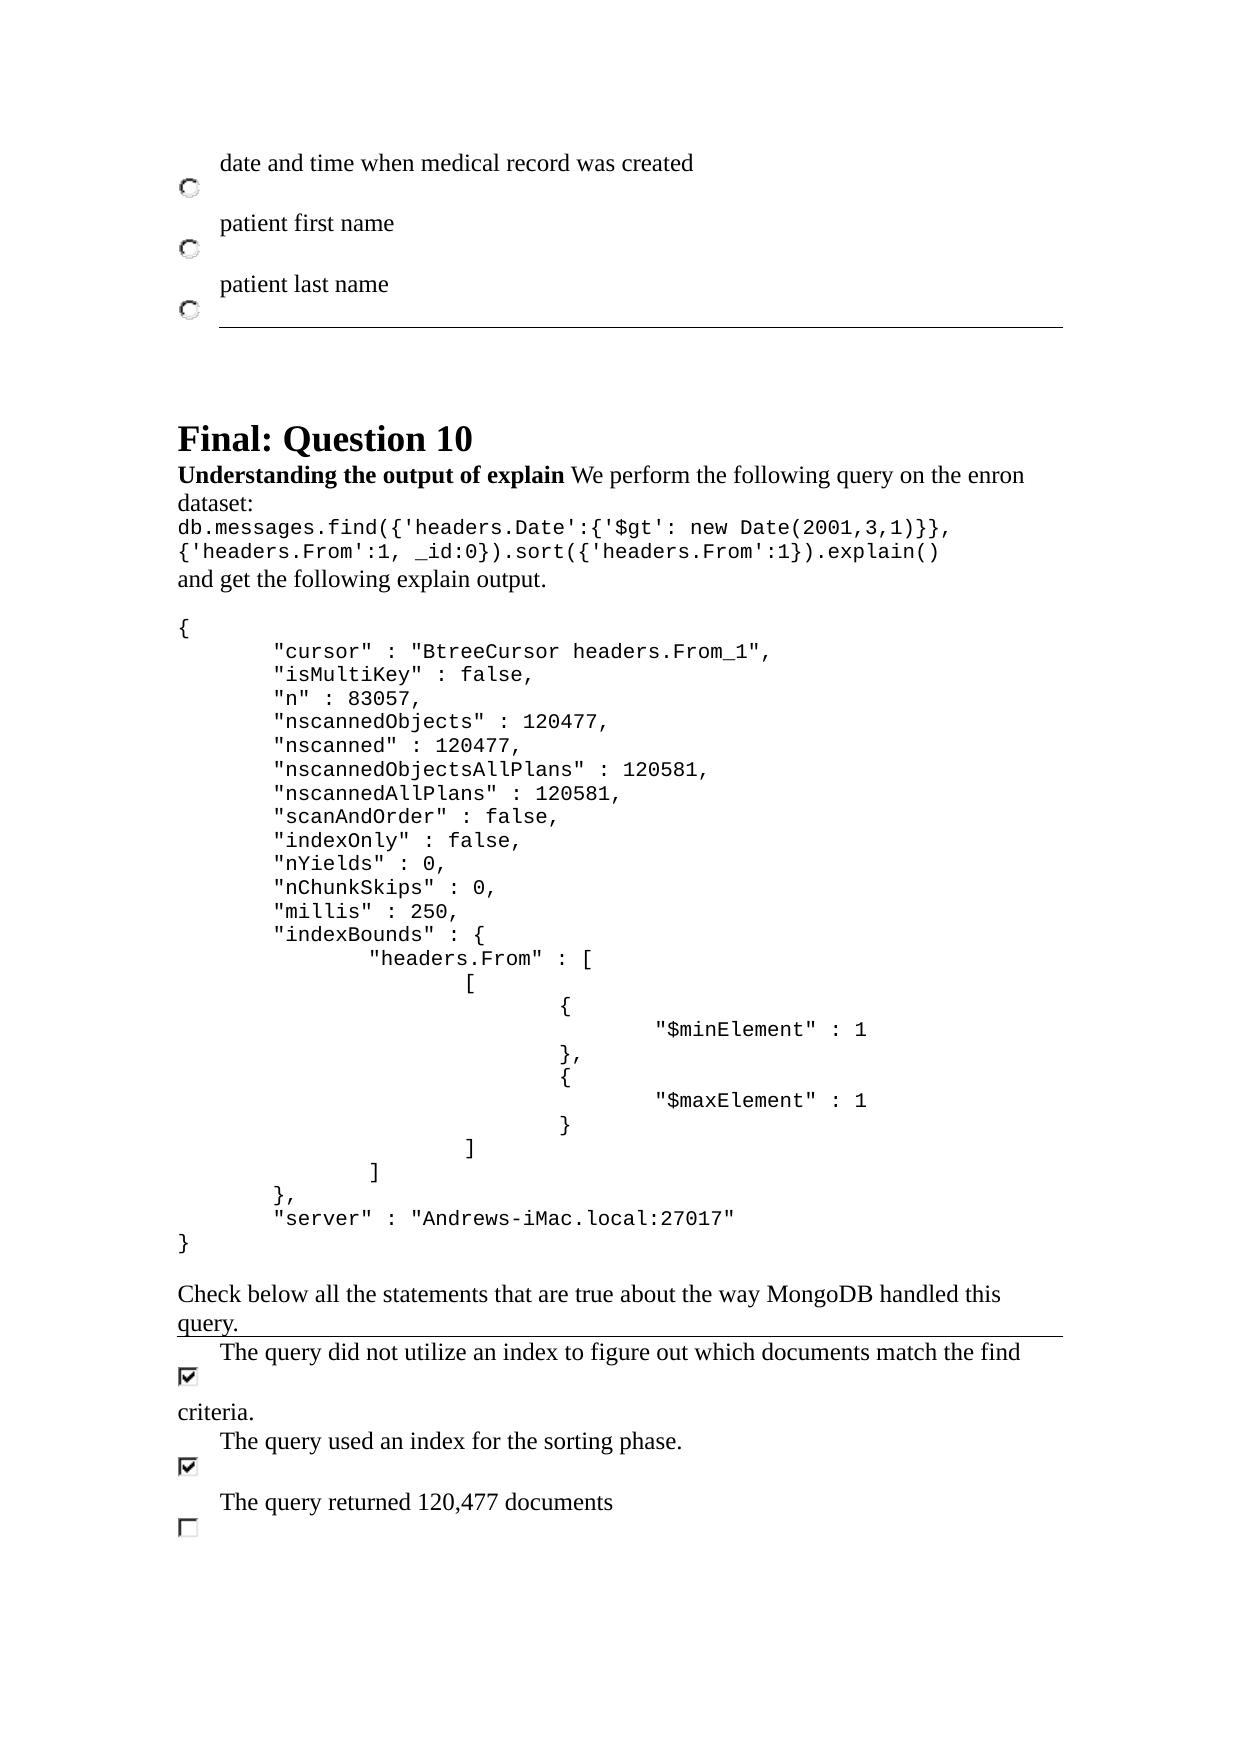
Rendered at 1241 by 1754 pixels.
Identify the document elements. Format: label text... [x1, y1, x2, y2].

text patient first name [177, 208, 1063, 269]
text "headers.From" : [ [177, 948, 1063, 972]
text "nscannedObjects" : 120477, [177, 712, 1063, 735]
text "nscanned" : 120477, [177, 735, 1063, 759]
text The query used an index for the sorting phase. [177, 1426, 1063, 1487]
text } [177, 1113, 1063, 1137]
text The query did not utilize an index to figure out which documents match the find criteria. [177, 1337, 1063, 1426]
text "n" : 83057, [177, 688, 1063, 712]
text "nscannedObjectsAllPlans" : 120581, [177, 759, 1063, 782]
text }, [177, 1043, 1063, 1066]
text "scanAndOrder" : false, [177, 806, 1063, 830]
text "millis" : 250, [177, 901, 1063, 924]
text Understanding the output of explain We perform the following query on the enron dataset: [177, 460, 1063, 517]
text { [177, 1066, 1063, 1090]
text ] [177, 1161, 1063, 1184]
text "nYields" : 0, [177, 853, 1063, 877]
text "nChunkSkips" : 0, [177, 877, 1063, 901]
text ] [177, 1137, 1063, 1161]
text } [177, 1232, 1063, 1255]
text date and time when medical record was created [177, 148, 1063, 208]
text "indexOnly" : false, [177, 830, 1063, 853]
text { [177, 995, 1063, 1019]
text "isMultiKey" : false, [177, 664, 1063, 688]
text db.messages.find({'headers.Date':{'$gt': new Date(2001,3,1)}},{'headers.From':1, _id:0}).sort({'headers.From':1}).explain() [177, 517, 1063, 564]
text "$maxElement" : 1 [177, 1090, 1063, 1113]
text { [177, 617, 1063, 641]
text Final: Question 10 [177, 417, 1063, 460]
text "indexBounds" : { [177, 924, 1063, 948]
text and get the following explain output. [177, 564, 1063, 593]
text [ [177, 972, 1063, 995]
text "cursor" : "BtreeCursor headers.From_1", [177, 641, 1063, 664]
text The query returned 120,477 documents [177, 1487, 1063, 1548]
text patient last name [177, 269, 1063, 327]
text "$minElement" : 1 [177, 1019, 1063, 1043]
text }, [177, 1184, 1063, 1208]
text "nscannedAllPlans" : 120581, [177, 782, 1063, 806]
text Check below all the statements that are true about the way MongoDB handled this query. [177, 1279, 1063, 1336]
text "server" : "Andrews-iMac.local:27017" [177, 1208, 1063, 1232]
